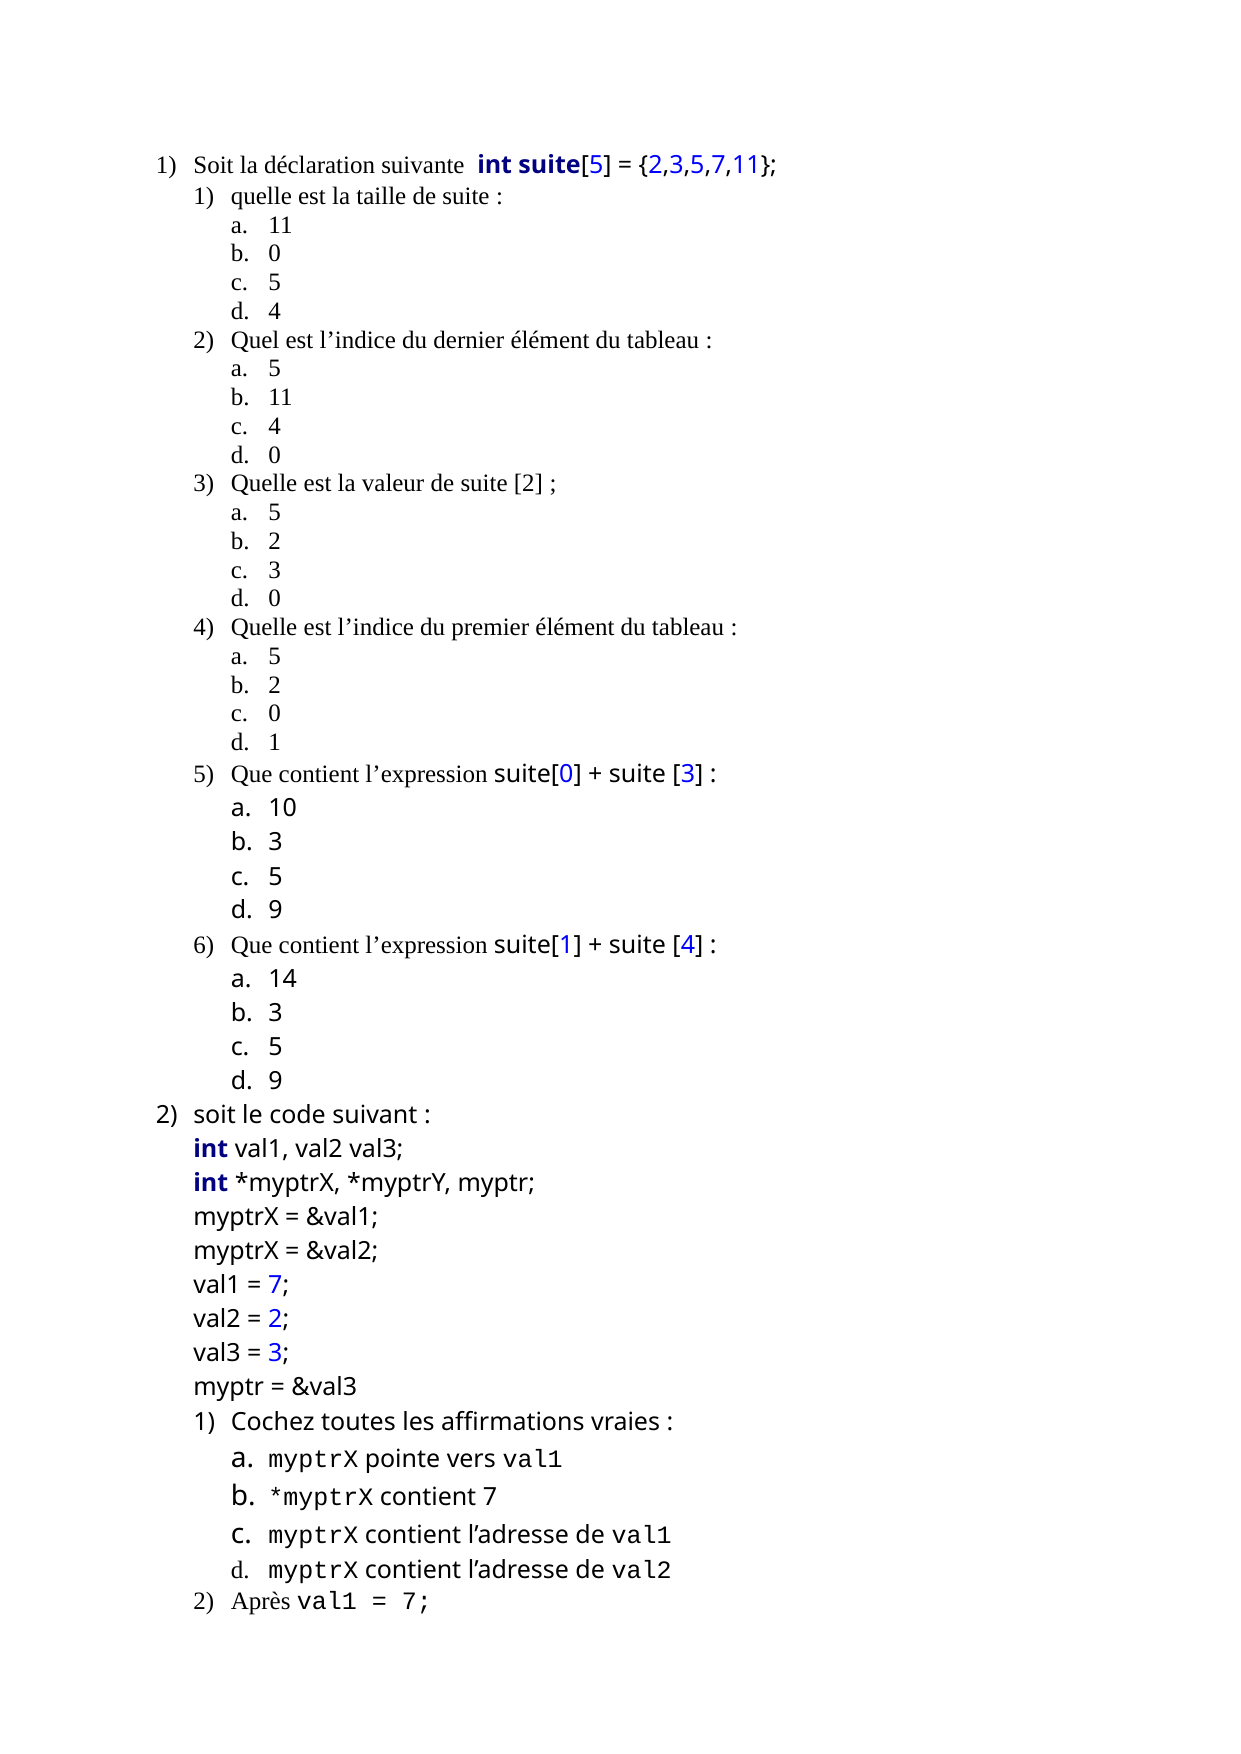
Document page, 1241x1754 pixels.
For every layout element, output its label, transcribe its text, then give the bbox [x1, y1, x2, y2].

list Cochez toutes les affirmations vraies : [193, 1403, 1122, 1437]
list 5 [231, 1028, 1122, 1062]
list 5 [231, 267, 1122, 296]
list 4 [231, 411, 1122, 440]
list 2 [231, 526, 1122, 555]
list 0 [231, 238, 1122, 267]
list Que contient l’expression suite[1] + suite [4] : [193, 926, 1122, 960]
list 2 [231, 670, 1122, 698]
list 5 [231, 353, 1122, 382]
list 5 [231, 858, 1122, 892]
list *myptrX contient 7 [231, 1476, 1122, 1514]
list 10 [231, 790, 1122, 824]
list 9 [231, 1062, 1122, 1097]
list 4 [231, 296, 1122, 325]
list 0 [231, 698, 1122, 727]
list 3 [231, 555, 1122, 583]
list Quelle est la valeur de suite [2] ; [193, 468, 1122, 497]
list myptrX pointe vers val1 [231, 1437, 1122, 1476]
list Quelle est l’indice du premier élément du tableau : [193, 612, 1122, 641]
list myptrX contient l’adresse de val2 [231, 1552, 1122, 1586]
list 5 [231, 641, 1122, 670]
list soit le code suivant : [156, 1097, 1122, 1131]
list 5 [231, 497, 1122, 526]
list 11 [231, 382, 1122, 411]
list int val1, val2 val3; int *myptrX, *myptrY, myptr; myptrX = &val1; myptrX = &val2; val1 = 7; val2 = 2; val3 = 3; myptr = &val3 [156, 1131, 1122, 1403]
list 9 [231, 892, 1122, 926]
list Soit la déclaration suivante int suite[5] = {2,3,5,7,11}; [156, 147, 1122, 181]
list Quel est l’indice du dernier élément du tableau : [193, 325, 1122, 353]
list 0 [231, 440, 1122, 468]
list 0 [231, 583, 1122, 612]
list 11 [231, 210, 1122, 238]
list quelle est la taille de suite : [193, 181, 1122, 210]
list myptrX contient l’adresse de val1 [231, 1514, 1122, 1552]
list 14 [231, 960, 1122, 994]
list 3 [231, 824, 1122, 858]
list Après val1 = 7; [193, 1586, 1122, 1617]
list 3 [231, 994, 1122, 1028]
list 1 [231, 727, 1122, 756]
list Que contient l’expression suite[0] + suite [3] : [193, 756, 1122, 790]
